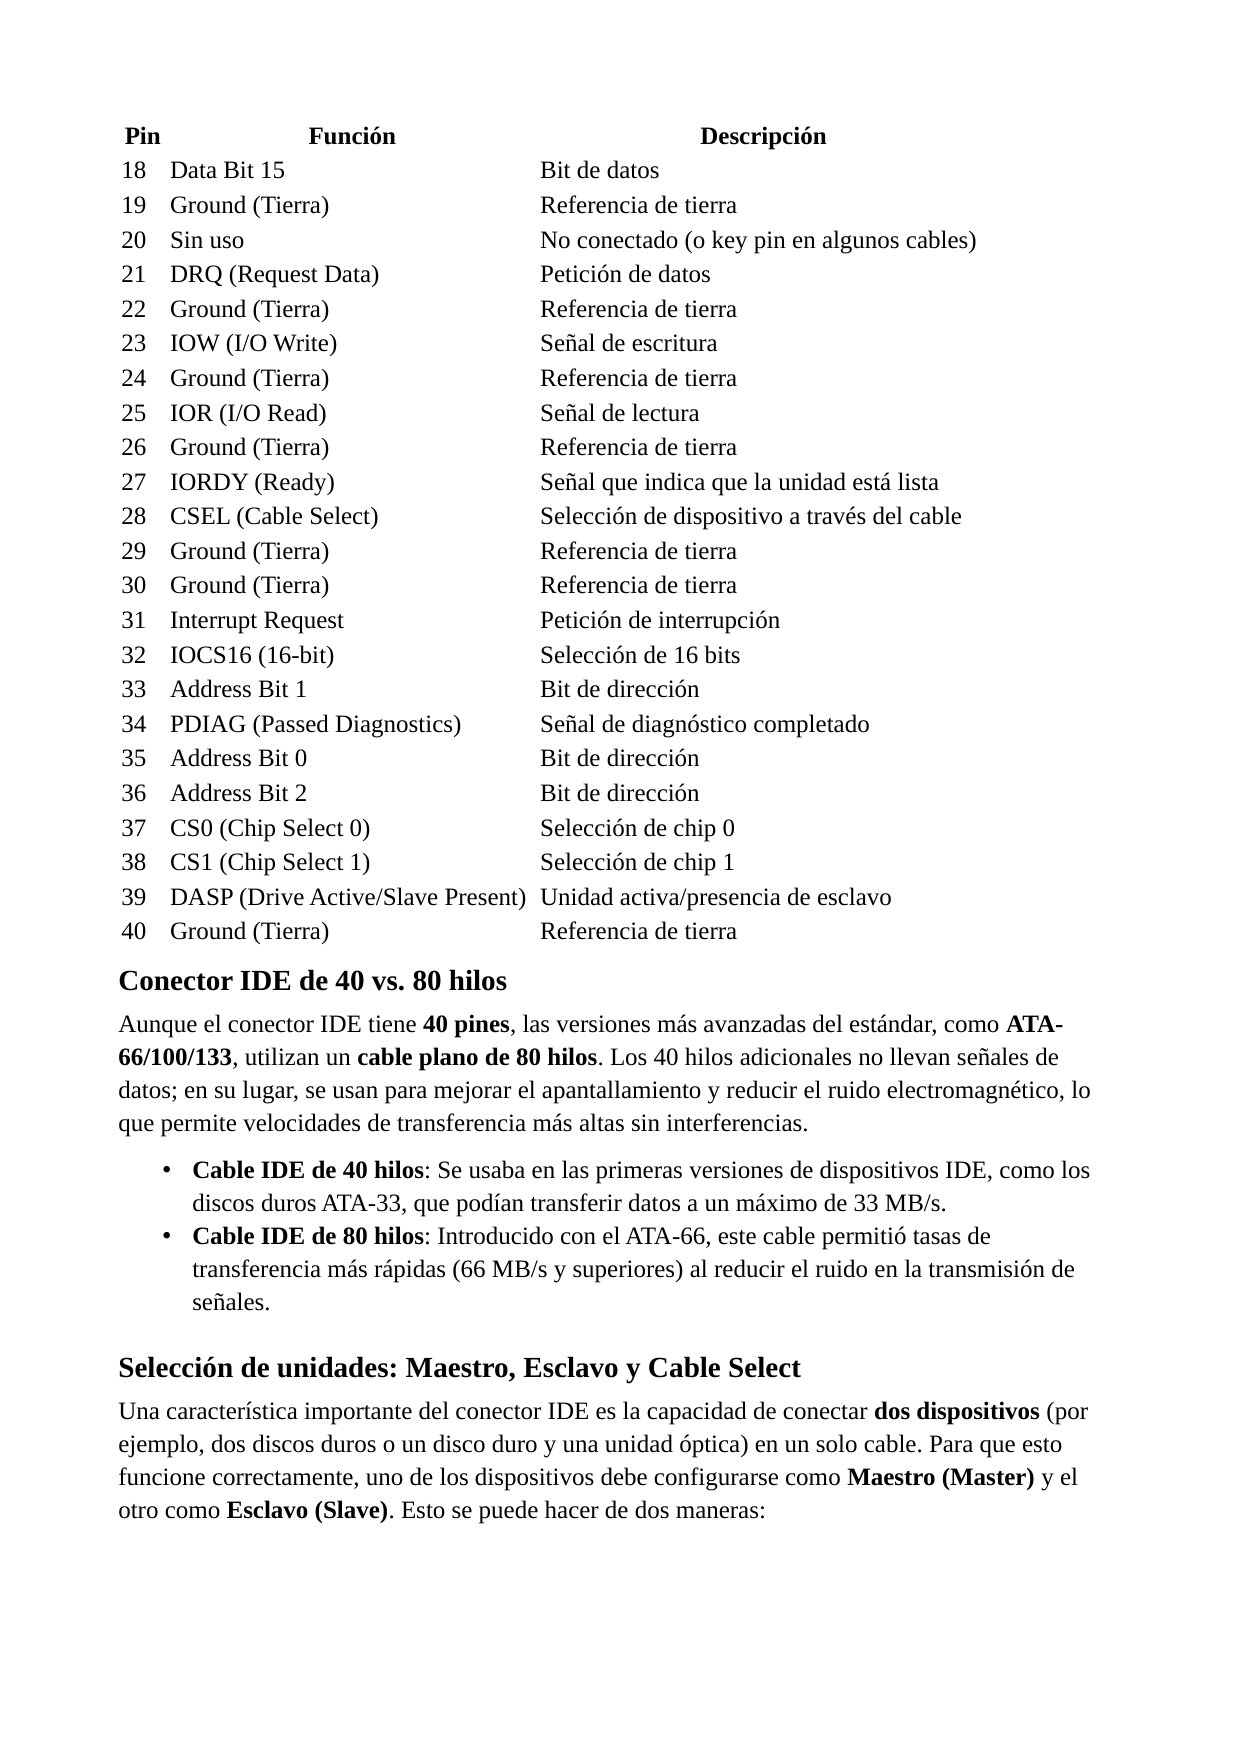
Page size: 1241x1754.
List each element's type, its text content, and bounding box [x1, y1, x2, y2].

table_cell PDIAG (Passed Diagnostics) [167, 706, 537, 741]
table_cell 20 [118, 222, 167, 256]
table_cell Referencia de tierra [537, 187, 989, 222]
table_cell DASP (Drive Active/Slave Present) [167, 879, 537, 913]
table_cell 24 [118, 360, 167, 395]
table_cell IOR (I/O Read) [167, 395, 537, 429]
table_cell Petición de interrupción [537, 602, 989, 637]
table_cell CSEL (Cable Select) [167, 499, 537, 533]
table_cell Señal que indica que la unidad está lista [537, 464, 989, 498]
table_cell Ground (Tierra) [167, 187, 537, 222]
table_cell Señal de lectura [537, 395, 989, 429]
table_cell 30 [118, 568, 167, 602]
table_cell Interrupt Request [167, 602, 537, 637]
table_cell Referencia de tierra [537, 533, 989, 568]
table_cell 26 [118, 429, 167, 464]
table_cell Selección de chip 1 [537, 844, 989, 879]
table_cell 23 [118, 326, 167, 360]
table_cell Ground (Tierra) [167, 533, 537, 568]
table_cell Señal de diagnóstico completado [537, 706, 989, 741]
table_cell 21 [118, 256, 167, 291]
table_cell 40 [118, 914, 167, 948]
table_cell Referencia de tierra [537, 360, 989, 395]
table_cell 33 [118, 671, 167, 706]
table_cell Address Bit 0 [167, 741, 537, 775]
table_cell Señal de escritura [537, 326, 989, 360]
table_cell Referencia de tierra [537, 429, 989, 464]
table_cell Bit de dirección [537, 671, 989, 706]
table_cell Selección de 16 bits [537, 637, 989, 671]
table_cell 29 [118, 533, 167, 568]
table_cell 36 [118, 775, 167, 810]
table_cell Referencia de tierra [537, 291, 989, 326]
table_cell 22 [118, 291, 167, 326]
table_cell Referencia de tierra [537, 914, 989, 948]
table_cell Data Bit 15 [167, 153, 537, 187]
table_cell Sin uso [167, 222, 537, 256]
table_cell 25 [118, 395, 167, 429]
table_cell 37 [118, 810, 167, 844]
table_cell CS0 (Chip Select 0) [167, 810, 537, 844]
table_cell Address Bit 2 [167, 775, 537, 810]
table_cell 39 [118, 879, 167, 913]
table_cell 31 [118, 602, 167, 637]
table_cell 34 [118, 706, 167, 741]
text Una característica importante del conector IDE es la capacidad de conectar dos dispositivos (por ejemplo, dos discos duros o un disco duro y una unidad óptica) en un solo cable. Para que esto funcione correctamente, uno de los dispositivos debe configurarse como Maestro (Master) y el otro como Esclavo (Slave). Esto se puede hacer de dos maneras: [118, 1396, 1122, 1523]
table_cell Selección de chip 0 [537, 810, 989, 844]
table_cell Unidad activa/presencia de esclavo [537, 879, 989, 913]
table_cell DRQ (Request Data) [167, 256, 537, 291]
table_cell Address Bit 1 [167, 671, 537, 706]
table_header Función [167, 118, 537, 153]
table_cell Selección de dispositivo a través del cable [537, 499, 989, 533]
table_cell 35 [118, 741, 167, 775]
table_cell 19 [118, 187, 167, 222]
table_cell No conectado (o key pin en algunos cables) [537, 222, 989, 256]
table_cell Petición de datos [537, 256, 989, 291]
table_cell 38 [118, 844, 167, 879]
table_cell IOW (I/O Write) [167, 326, 537, 360]
table_cell CS1 (Chip Select 1) [167, 844, 537, 879]
list Cable IDE de 40 hilos: Se usaba en las primeras versiones de dispositivos IDE, como los discos duros ATA-33, que podían transferir datos a un máximo de 33 MB/s. [162, 1155, 1122, 1217]
text Aunque el conector IDE tiene 40 pines, las versiones más avanzadas del estándar, como ATA-66/100/133, utilizan un cable plano de 80 hilos. Los 40 hilos adicionales no llevan señales de datos; en su lugar, se usan para mejorar el apantallamiento y reducir el ruido electromagnético, lo que permite velocidades de transferencia más altas sin interferencias. [118, 1009, 1122, 1137]
table_cell IOCS16 (16-bit) [167, 637, 537, 671]
table_cell Bit de datos [537, 153, 989, 187]
table_cell 32 [118, 637, 167, 671]
table_cell IORDY (Ready) [167, 464, 537, 498]
table_cell 18 [118, 153, 167, 187]
subtitle Selección de unidades: Maestro, Esclavo y Cable Select [118, 1350, 1122, 1383]
table_header Descripción [537, 118, 989, 153]
table_cell Ground (Tierra) [167, 568, 537, 602]
table_cell Ground (Tierra) [167, 291, 537, 326]
table_cell Bit de dirección [537, 775, 989, 810]
table_cell Ground (Tierra) [167, 360, 537, 395]
table_cell 28 [118, 499, 167, 533]
table_cell Ground (Tierra) [167, 914, 537, 948]
list Cable IDE de 80 hilos: Introducido con el ATA-66, este cable permitió tasas de transferencia más rápidas (66 MB/s y superiores) al reducir el ruido en la transmisión de señales. [162, 1221, 1122, 1316]
table_cell Bit de dirección [537, 741, 989, 775]
table_cell 27 [118, 464, 167, 498]
table_cell Ground (Tierra) [167, 429, 537, 464]
table_header Pin [118, 118, 167, 153]
table_cell Referencia de tierra [537, 568, 989, 602]
subtitle Conector IDE de 40 vs. 80 hilos [118, 963, 1122, 996]
